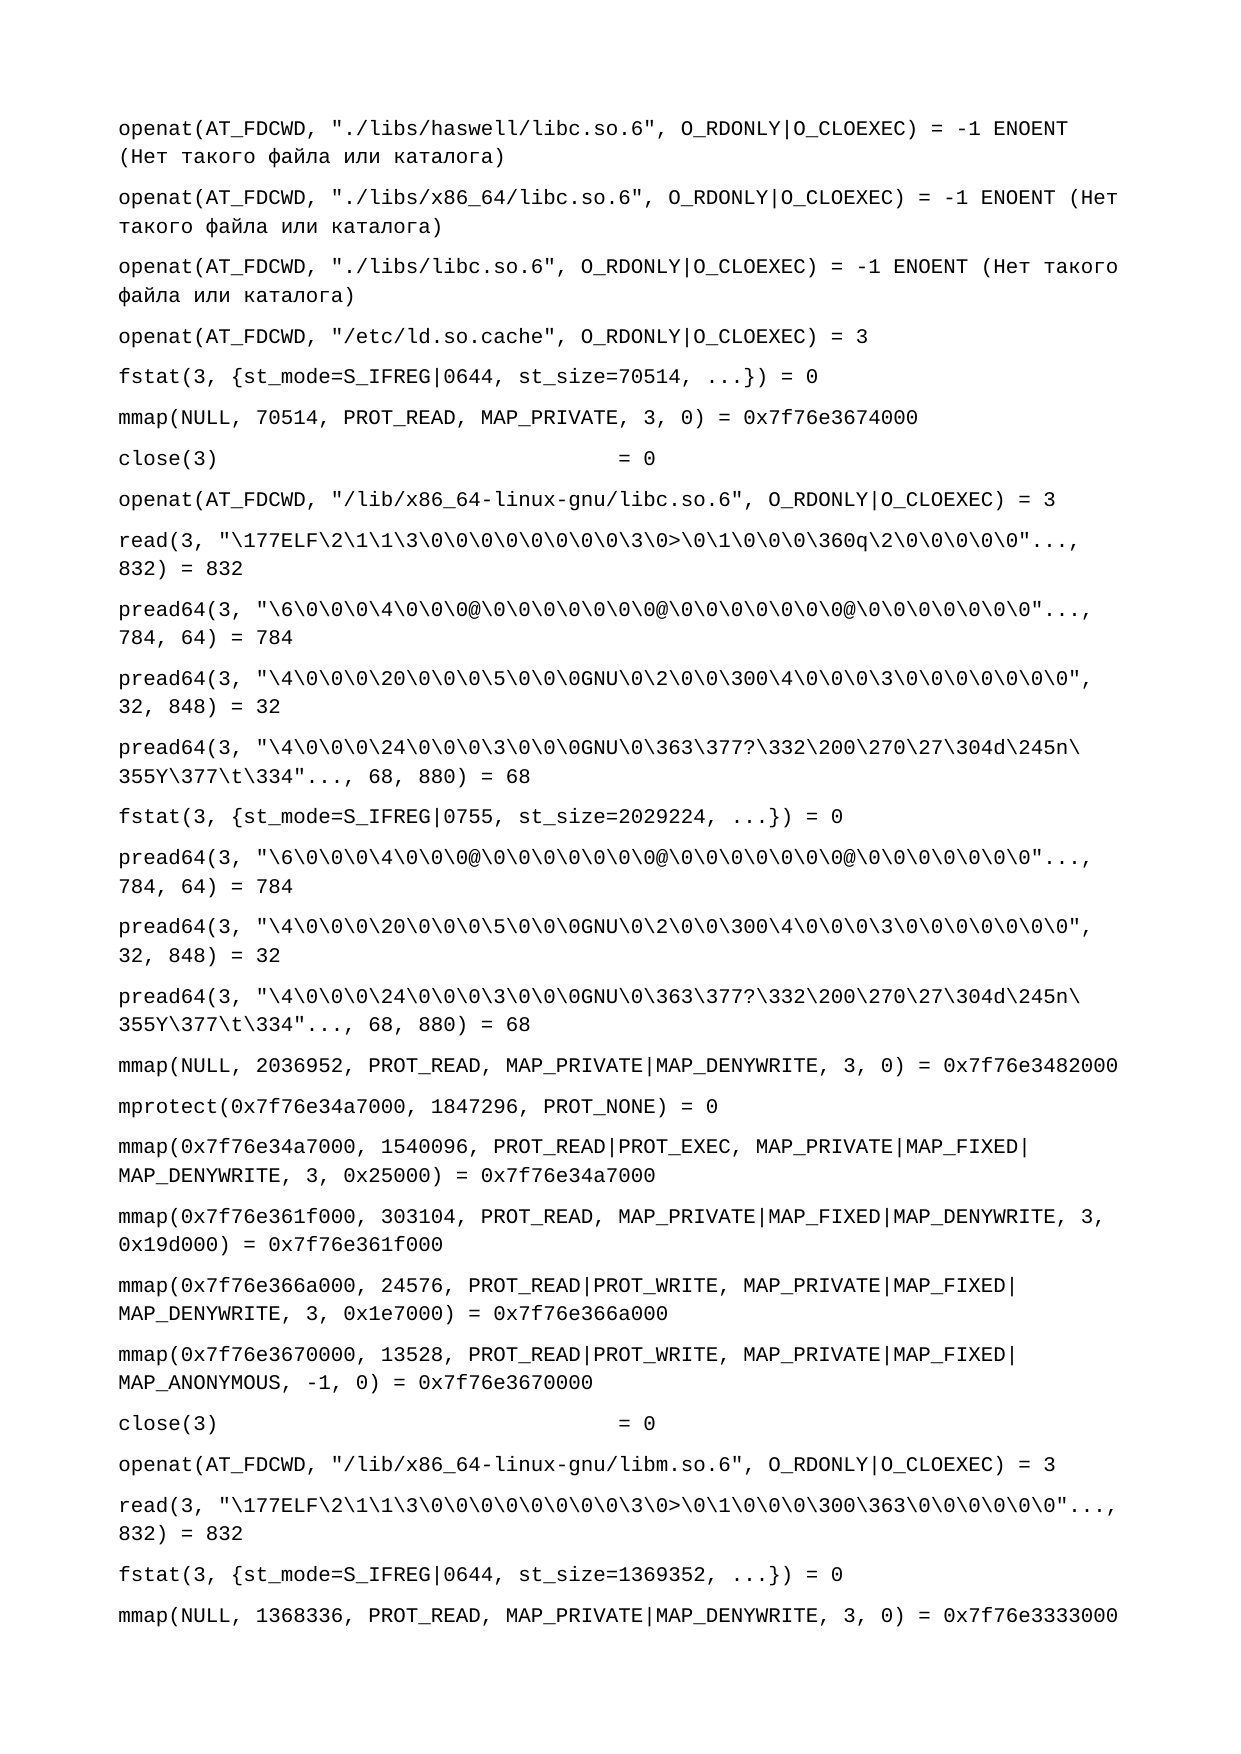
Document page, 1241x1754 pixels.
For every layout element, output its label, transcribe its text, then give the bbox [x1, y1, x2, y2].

text openat(AT_FDCWD, "/lib/x86_64-linux-gnu/libc.so.6", O_RDONLY|O_CLOEXEC) = 3 [118, 489, 1122, 513]
text mmap(0x7f76e3670000, 13528, PROT_READ|PROT_WRITE, MAP_PRIVATE|MAP_FIXED|MAP_ANONYMOUS, -1, 0) = 0x7f76e3670000 [118, 1344, 1122, 1396]
text fstat(3, {st_mode=S_IFREG|0755, st_size=2029224, ...}) = 0 [118, 806, 1122, 830]
text openat(AT_FDCWD, "./libs/haswell/libc.so.6", O_RDONLY|O_CLOEXEC) = -1 ENOENT (Нет такого файла или каталога) [118, 118, 1122, 170]
text close(3) = 0 [118, 1413, 1122, 1437]
text pread64(3, "\4\0\0\0\20\0\0\0\5\0\0\0GNU\0\2\0\0\300\4\0\0\0\3\0\0\0\0\0\0\0", 32, 848) = 32 [118, 668, 1122, 720]
text close(3) = 0 [118, 448, 1122, 472]
text openat(AT_FDCWD, "/lib/x86_64-linux-gnu/libm.so.6", O_RDONLY|O_CLOEXEC) = 3 [118, 1454, 1122, 1478]
text mmap(0x7f76e366a000, 24576, PROT_READ|PROT_WRITE, MAP_PRIVATE|MAP_FIXED|MAP_DENYWRITE, 3, 0x1e7000) = 0x7f76e366a000 [118, 1275, 1122, 1327]
text fstat(3, {st_mode=S_IFREG|0644, st_size=1369352, ...}) = 0 [118, 1564, 1122, 1588]
text openat(AT_FDCWD, "./libs/libc.so.6", O_RDONLY|O_CLOEXEC) = -1 ENOENT (Нет такого файла или каталога) [118, 256, 1122, 308]
text mmap(0x7f76e361f000, 303104, PROT_READ, MAP_PRIVATE|MAP_FIXED|MAP_DENYWRITE, 3, 0x19d000) = 0x7f76e361f000 [118, 1206, 1122, 1258]
text fstat(3, {st_mode=S_IFREG|0644, st_size=70514, ...}) = 0 [118, 366, 1122, 390]
text pread64(3, "\6\0\0\0\4\0\0\0@\0\0\0\0\0\0\0@\0\0\0\0\0\0\0@\0\0\0\0\0\0\0"..., 784, 64) = 784 [118, 847, 1122, 899]
text pread64(3, "\6\0\0\0\4\0\0\0@\0\0\0\0\0\0\0@\0\0\0\0\0\0\0@\0\0\0\0\0\0\0"..., 784, 64) = 784 [118, 599, 1122, 651]
text pread64(3, "\4\0\0\0\20\0\0\0\5\0\0\0GNU\0\2\0\0\300\4\0\0\0\3\0\0\0\0\0\0\0", 32, 848) = 32 [118, 916, 1122, 968]
text mmap(0x7f76e34a7000, 1540096, PROT_READ|PROT_EXEC, MAP_PRIVATE|MAP_FIXED|MAP_DENYWRITE, 3, 0x25000) = 0x7f76e34a7000 [118, 1136, 1122, 1188]
text openat(AT_FDCWD, "/etc/ld.so.cache", O_RDONLY|O_CLOEXEC) = 3 [118, 326, 1122, 349]
text read(3, "\177ELF\2\1\1\3\0\0\0\0\0\0\0\0\3\0>\0\1\0\0\0\360q\2\0\0\0\0\0"..., 832) = 832 [118, 530, 1122, 582]
text mmap(NULL, 2036952, PROT_READ, MAP_PRIVATE|MAP_DENYWRITE, 3, 0) = 0x7f76e3482000 [118, 1055, 1122, 1078]
text pread64(3, "\4\0\0\0\24\0\0\0\3\0\0\0GNU\0\363\377?\332\200\270\27\304d\245n\355Y\377\t\334"..., 68, 880) = 68 [118, 737, 1122, 789]
text pread64(3, "\4\0\0\0\24\0\0\0\3\0\0\0GNU\0\363\377?\332\200\270\27\304d\245n\355Y\377\t\334"..., 68, 880) = 68 [118, 986, 1122, 1038]
text read(3, "\177ELF\2\1\1\3\0\0\0\0\0\0\0\0\3\0>\0\1\0\0\0\300\363\0\0\0\0\0\0"..., 832) = 832 [118, 1495, 1122, 1547]
text openat(AT_FDCWD, "./libs/x86_64/libc.so.6", O_RDONLY|O_CLOEXEC) = -1 ENOENT (Нет такого файла или каталога) [118, 187, 1122, 239]
text mmap(NULL, 1368336, PROT_READ, MAP_PRIVATE|MAP_DENYWRITE, 3, 0) = 0x7f76e3333000 [118, 1605, 1122, 1628]
text mprotect(0x7f76e34a7000, 1847296, PROT_NONE) = 0 [118, 1096, 1122, 1119]
text mmap(NULL, 70514, PROT_READ, MAP_PRIVATE, 3, 0) = 0x7f76e3674000 [118, 407, 1122, 431]
